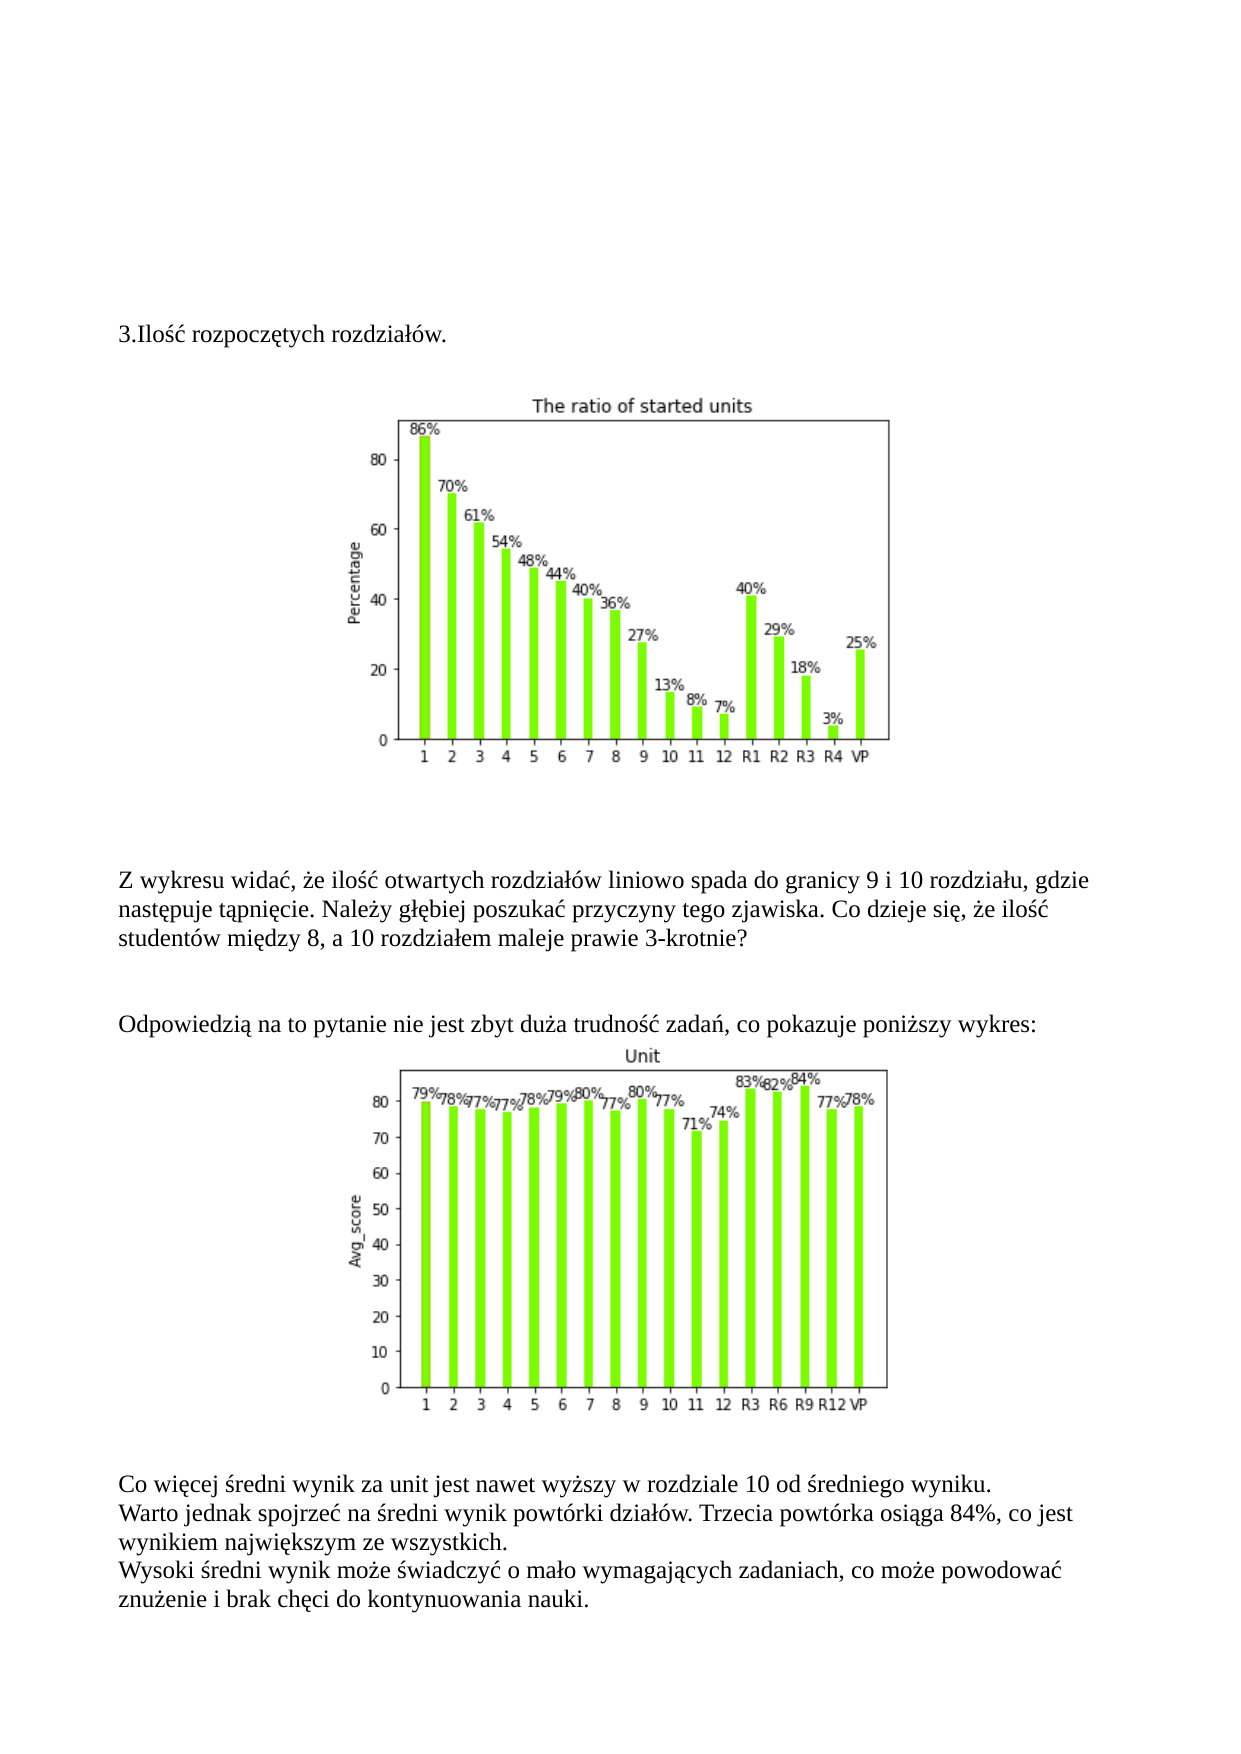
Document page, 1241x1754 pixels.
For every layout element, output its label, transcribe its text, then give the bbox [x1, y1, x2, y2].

picture [339, 1038, 901, 1422]
text Co więcej średni wynik za unit jest nawet wyższy w rozdziale 10 od średniego wyniku. [118, 1469, 1122, 1498]
text Z wykresu widać, że ilość otwartych rozdziałów liniowo spada do granicy 9 i 10 rozdziału, gdzie następuje tąpnięcie. Należy głębiej poszukać przyczyny tego zjawiska. Co dzieje się, że ilość studentów między 8, a 10 rozdziałem maleje prawie 3-krotnie? [118, 866, 1122, 952]
picture [338, 388, 903, 774]
text Warto jednak spojrzeć na średni wynik powtórki działów. Trzecia powtórka osiąga 84%, co jest wynikiem największym ze wszystkich. [118, 1498, 1122, 1556]
text 3.Ilość rozpoczętych rozdziałów. [118, 319, 1122, 348]
text Wysoki średni wynik może świadczyć o mało wymagających zadaniach, co może powodować znużenie i brak chęci do kontynuowania nauki. [118, 1556, 1122, 1613]
text Odpowiedzią na to pytanie nie jest zbyt duża trudność zadań, co pokazuje poniższy wykres: [118, 1009, 1122, 1038]
